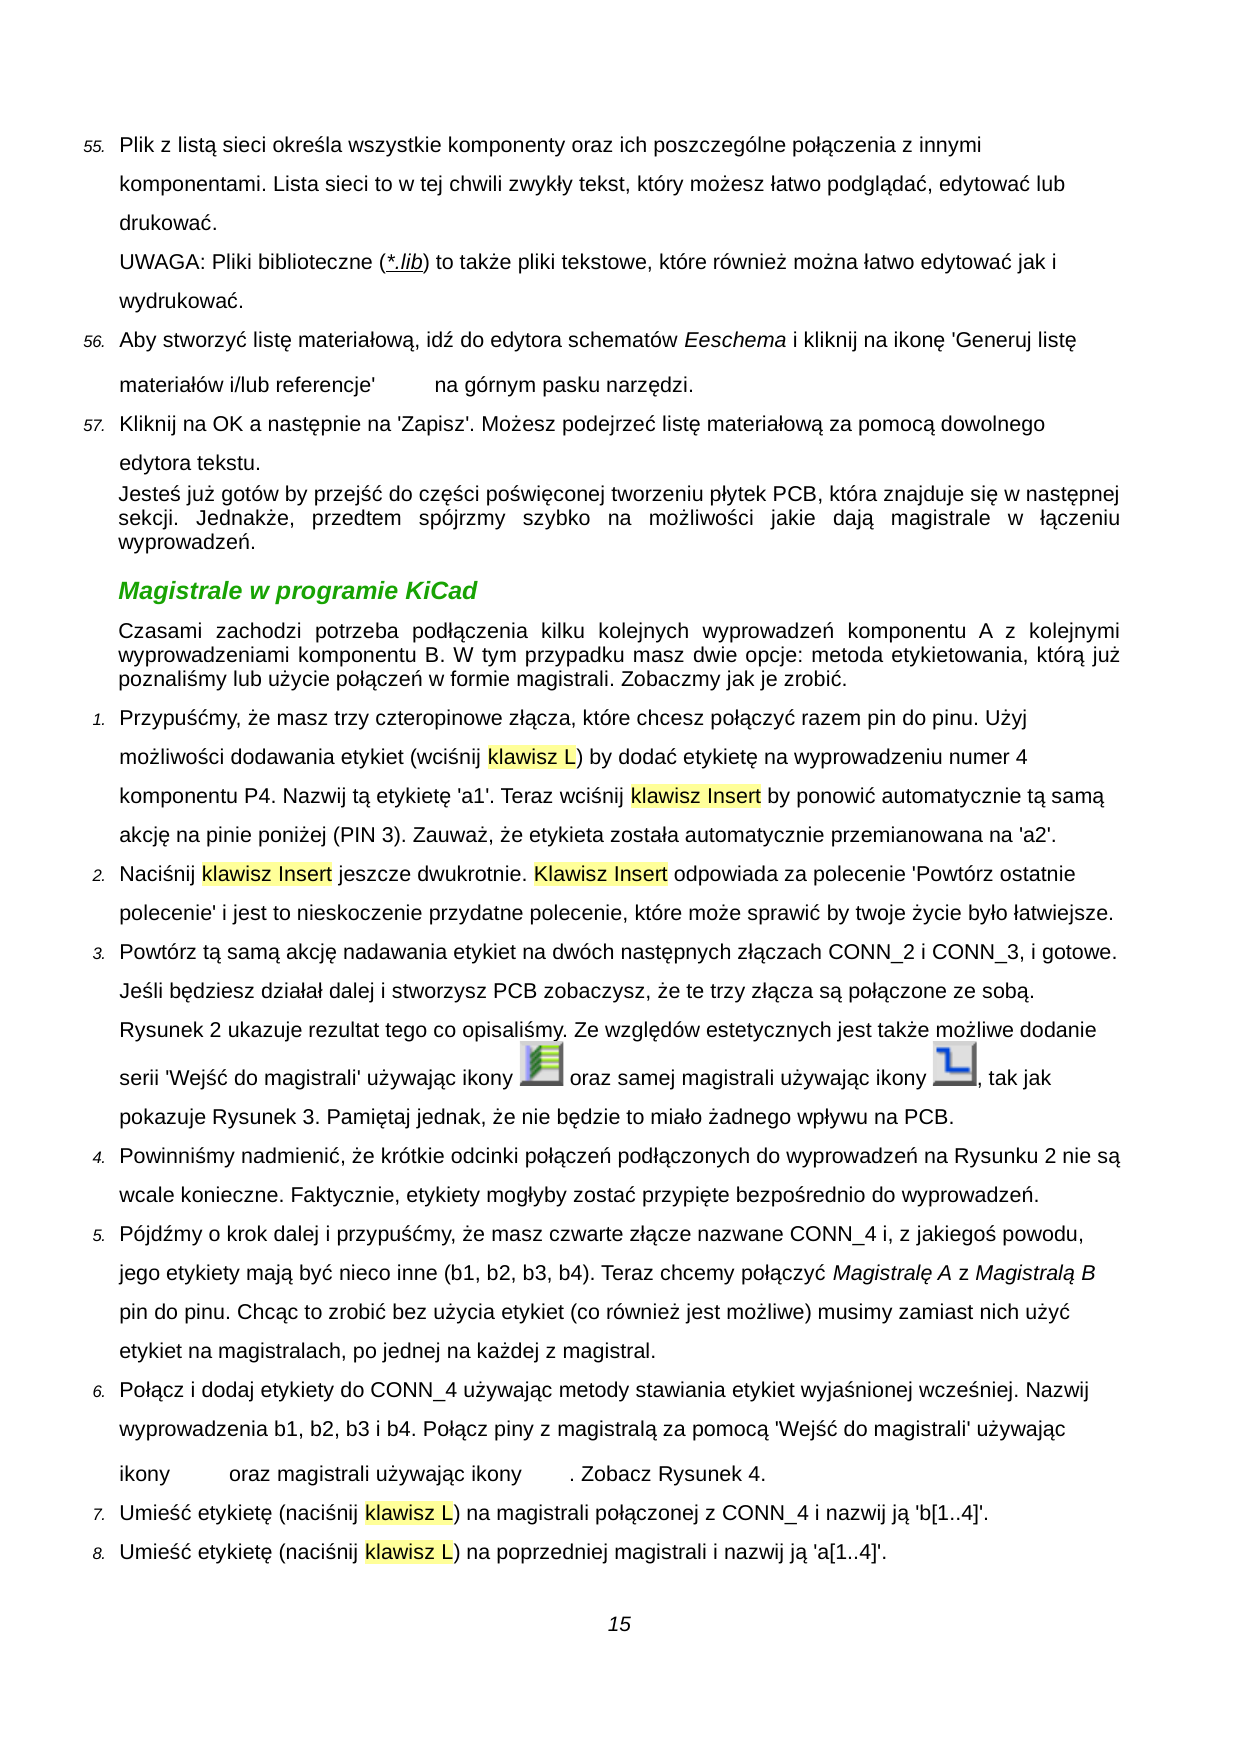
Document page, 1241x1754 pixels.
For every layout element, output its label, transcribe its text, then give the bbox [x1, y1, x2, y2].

picture [932, 1041, 977, 1086]
list Umieść etykietę (naciśnij klawisz L) na poprzedniej magistrali i nazwij ją 'a[1..4]'. [119, 1525, 1122, 1564]
list Aby stworzyć listę materiałową, idź do edytora schematów Eeschema i kliknij na ikonę 'Generuj listę materiałów i/lub referencje' na górnym pasku narzędzi. [119, 313, 1122, 397]
list Umieść etykietę (naciśnij klawisz L) na magistrali połączonej z CONN_4 i nazwij ją 'b[1..4]'. [119, 1486, 1122, 1525]
list Kliknij na OK a następnie na 'Zapisz'. Możesz podejrzeć listę materiałową za pomocą dowolnego edytora tekstu. [119, 397, 1122, 475]
list Pójdźmy o krok dalej i przypuśćmy, że masz czwarte złącze nazwane CONN_4 i, z jakiegoś powodu, jego etykiety mają być nieco inne (b1, b2, b3, b4). Teraz chcemy połączyć Magistralę A z Magistralą B pin do pinu. Chcąc to zrobić bez użycia etykiet (co również jest możliwe) musimy zamiast nich użyć etykiet na magistralach, po jednej na każdej z magistral. [119, 1207, 1122, 1363]
text Czasami zachodzi potrzeba podłączenia kilku kolejnych wyprowadzeń komponentu A z kolejnymi wyprowadzeniami komponentu B. W tym przypadku masz dwie opcje: metoda etykietowania, którą już poznaliśmy lub użycie połączeń w formie magistrali. Zobaczmy jak je zrobić. [118, 619, 1122, 691]
text Jesteś już gotów by przejść do części poświęconej tworzeniu płytek PCB, która znajduje się w następnej sekcji. Jednakże, przedtem spójrzmy szybko na możliwości jakie dają magistrale w łączeniu wyprowadzeń. [118, 482, 1122, 554]
picture [519, 1041, 564, 1086]
list Plik z listą sieci określa wszystkie komponenty oraz ich poszczególne połączenia z innymi komponentami. Lista sieci to w tej chwili zwykły tekst, który możesz łatwo podglądać, edytować lub drukować. UWAGA: Pliki biblioteczne (*.lib) to także pliki tekstowe, które również można łatwo edytować jak i wydrukować. [119, 118, 1122, 313]
list Powtórz tą samą akcję nadawania etykiet na dwóch następnych złączach CONN_2 i CONN_3, i gotowe. Jeśli będziesz działał dalej i stworzysz PCB zobaczysz, że te trzy złącza są połączone ze sobą. Rysunek 2 ukazuje rezultat tego co opisaliśmy. Ze względów estetycznych jest także możliwe dodanie serii 'Wejść do magistrali' używając ikony oraz samej magistrali używając ikony , tak jak pokazuje Rysunek 3. Pamiętaj jednak, że nie będzie to miało żadnego wpływu na PCB. [119, 925, 1122, 1129]
subtitle Magistrale w programie KiCad [118, 577, 1122, 605]
list Połącz i dodaj etykiety do CONN_4 używając metody stawiania etykiet wyjaśnionej wcześniej. Nazwij wyprowadzenia b1, b2, b3 i b4. Połącz piny z magistralą za pomocą 'Wejść do magistrali' używając ikony oraz magistrali używając ikony . Zobacz Rysunek 4. [119, 1363, 1122, 1486]
list Naciśnij klawisz Insert jeszcze dwukrotnie. Klawisz Insert odpowiada za polecenie 'Powtórz ostatnie polecenie' i jest to nieskoczenie przydatne polecenie, które może sprawić by twoje życie było łatwiejsze. [119, 847, 1122, 925]
list Powinniśmy nadmienić, że krótkie odcinki połączeń podłączonych do wyprowadzeń na Rysunku 2 nie są wcale konieczne. Faktycznie, etykiety mogłyby zostać przypięte bezpośrednio do wyprowadzeń. [119, 1129, 1122, 1207]
list Przypuśćmy, że masz trzy czteropinowe złącza, które chcesz połączyć razem pin do pinu. Użyj możliwości dodawania etykiet (wciśnij klawisz L) by dodać etykietę na wyprowadzeniu numer 4 komponentu P4. Nazwij tą etykietę 'a1'. Teraz wciśnij klawisz Insert by ponowić automatycznie tą samą akcję na pinie poniżej (PIN 3). Zauważ, że etykieta została automatycznie przemianowana na 'a2'. [119, 691, 1122, 847]
